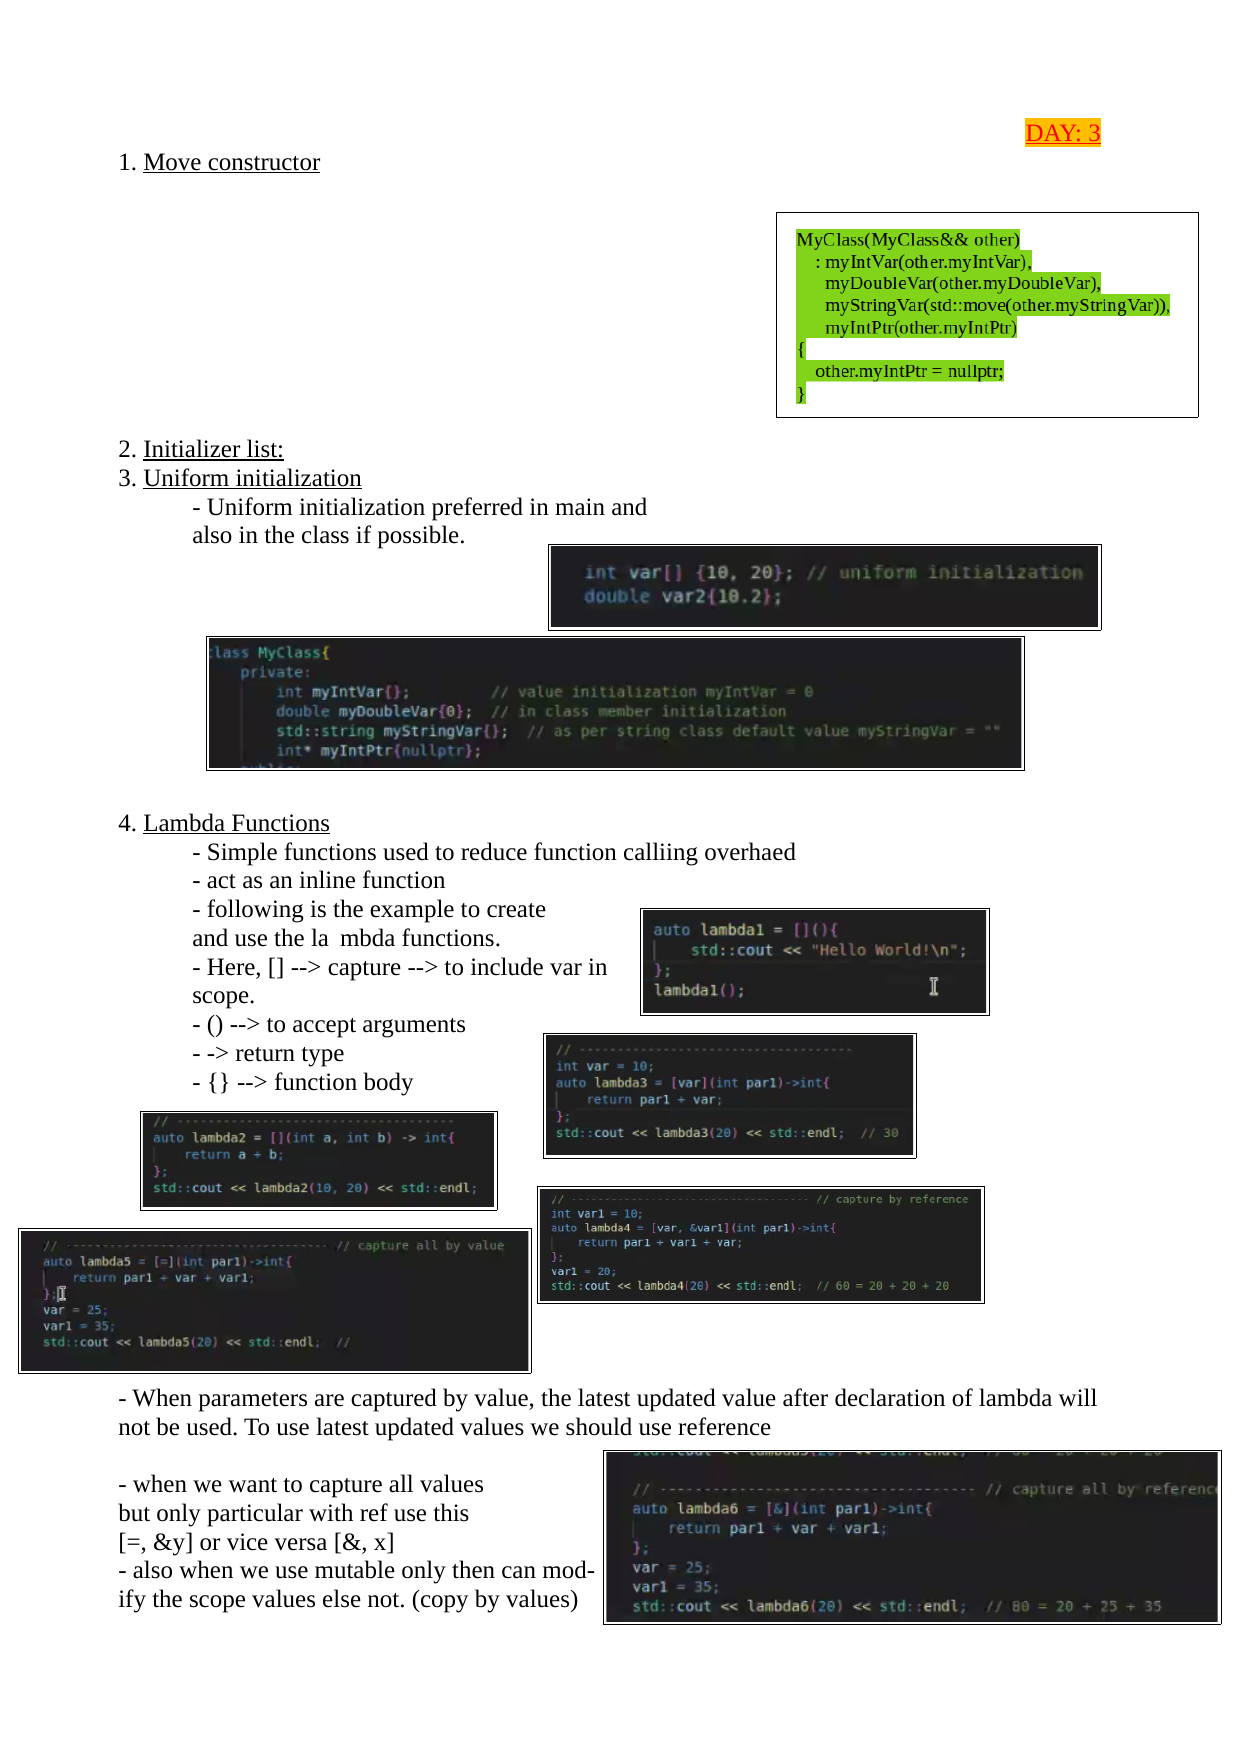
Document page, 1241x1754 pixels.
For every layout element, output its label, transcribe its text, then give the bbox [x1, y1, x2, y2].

picture [539, 1189, 981, 1301]
text - -> return type [118, 1038, 543, 1067]
text 2. Initializer list: [118, 434, 1122, 463]
text - {} --> function body [118, 1067, 543, 1096]
text also in the class if possible. [118, 521, 1122, 549]
text [917, 1067, 1122, 1096]
text - Uniform initialization preferred in main and [118, 492, 1122, 521]
text [=, &y] or vice versa [&, x] [118, 1527, 603, 1556]
text - Here, [] --> capture --> to include var in scope. [118, 952, 640, 1009]
text - also when we use mutable only then can mod- [118, 1556, 603, 1584]
picture [546, 1035, 914, 1155]
text and use the la mbda functions. [118, 923, 640, 952]
text 3. Uniform initialization [118, 463, 1122, 492]
picture [21, 1231, 529, 1371]
picture [550, 546, 1098, 627]
text but only particular with ref use this [118, 1498, 603, 1527]
text [990, 923, 1122, 952]
picture [643, 910, 987, 1013]
text ify the scope values else not. (copy by values) [118, 1584, 603, 1613]
text [990, 952, 1122, 1009]
text - () --> to accept arguments [118, 1009, 1122, 1038]
picture [142, 1113, 494, 1207]
text [917, 1038, 1122, 1067]
text DAY: 3 [118, 118, 1122, 147]
text [549, 545, 1101, 630]
picture [209, 638, 1022, 768]
text - following is the example to create [118, 894, 1122, 923]
text - act as an inline function [118, 866, 1122, 894]
text [544, 1034, 916, 1158]
text 4. Lambda Functions [118, 808, 1122, 837]
text 1. Move constructor [118, 147, 1122, 176]
picture [779, 215, 1195, 414]
text - Simple functions used to reduce function calliing overhaed [118, 837, 1122, 866]
picture [606, 1452, 1218, 1622]
text - When parameters are captured by value, the latest updated value after declaration of lambda will not be used. To use latest updated values we should use reference [118, 1383, 1122, 1441]
text - when we want to capture all values [118, 1469, 603, 1498]
